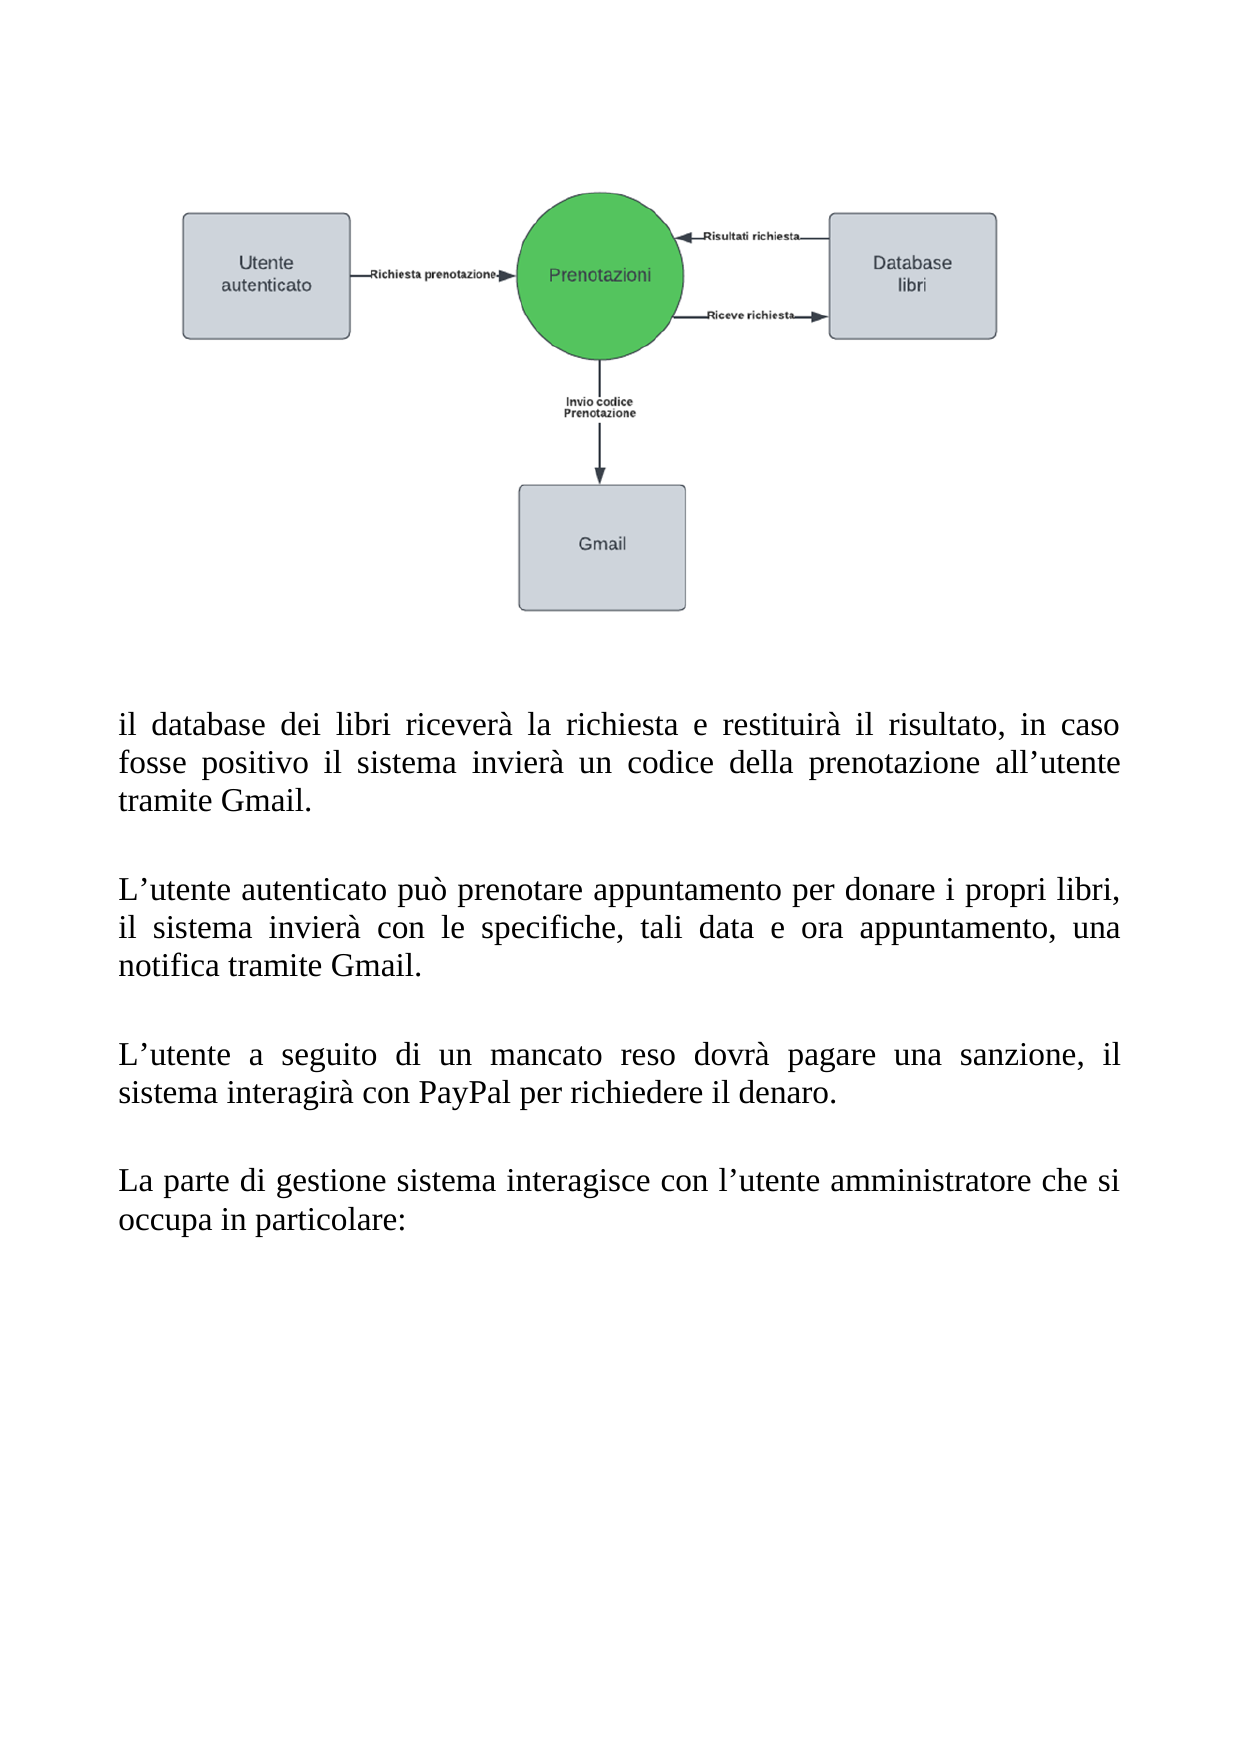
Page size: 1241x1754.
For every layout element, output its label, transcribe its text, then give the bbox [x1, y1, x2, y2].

text L’utente autenticato può prenotare appuntamento per donare i propri libri, il sistema invierà con le specifiche, tali data e ora appuntamento, una notifica tramite Gmail. [118, 869, 1122, 984]
text La parte di gestione sistema interagisce con l’utente amministratore che si occupa in particolare: [118, 1161, 1122, 1237]
text il database dei libri riceverà la richiesta e restituirà il risultato, in caso fosse positivo il sistema invierà un codice della prenotazione all’utente tramite Gmail. [118, 704, 1122, 819]
text L’utente a seguito di un mancato reso dovrà pagare una sanzione, il sistema interagirà con PayPal per richiedere il denaro. [118, 1034, 1122, 1111]
